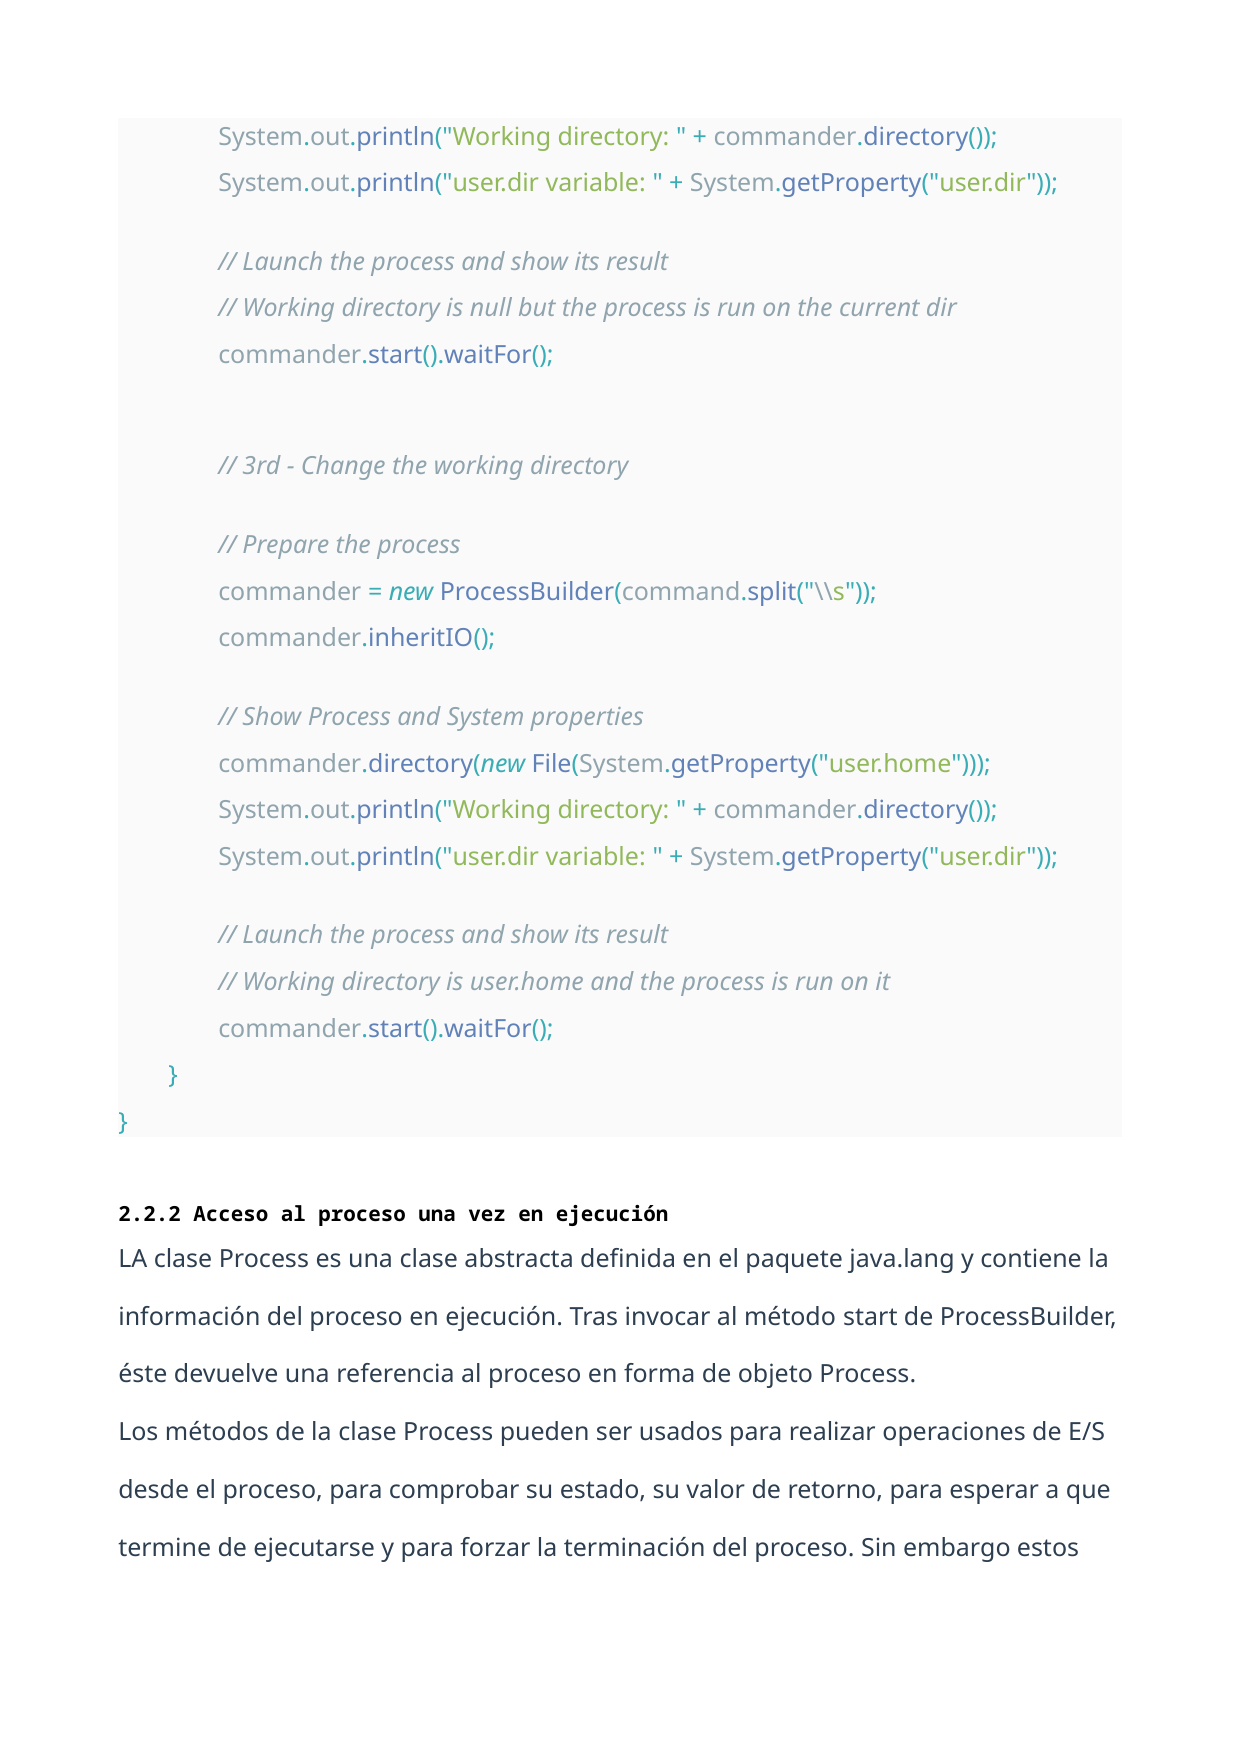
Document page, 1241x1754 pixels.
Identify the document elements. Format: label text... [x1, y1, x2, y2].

text commander = new ProcessBuilder(command.split("\\s")); [118, 573, 1122, 607]
text // Show Process and System properties [118, 699, 1122, 733]
text // Launch the process and show its result [118, 243, 1122, 278]
text // Prepare the process [118, 527, 1122, 561]
text // 3rd - Change the working directory [118, 448, 1122, 482]
text System.out.println("user.dir variable: " + System.getProperty("user.dir")); [118, 838, 1122, 872]
text commander.directory(new File(System.getProperty("user.home"))); [118, 745, 1122, 779]
text // Working directory is user.home and the process is run on it [118, 964, 1122, 998]
text // Working directory is null but the process is run on the current dir [118, 290, 1122, 324]
text commander.start().waitFor(); [118, 337, 1122, 371]
text } [118, 1057, 1122, 1091]
text } [118, 1103, 1122, 1137]
text Los métodos de la clase Process pueden ser usados para realizar operaciones de E/S desde el proceso, para comprobar su estado, su valor de retorno, para esperar a que termine de ejecutarse y para forzar la terminación del proceso. Sin embargo estos [118, 1414, 1122, 1564]
text // Launch the process and show its result [118, 917, 1122, 951]
text commander.start().waitFor(); [118, 1010, 1122, 1044]
text System.out.println("Working directory: " + commander.directory()); [118, 118, 1122, 152]
subtitle 2.2.2 Acceso al proceso una vez en ejecución [118, 1199, 1122, 1228]
text System.out.println("Working directory: " + commander.directory()); [118, 792, 1122, 826]
text LA clase Process es una clase abstracta definida en el paquete java.lang y contiene la información del proceso en ejecución. Tras invocar al método start de ProcessBuilder, éste devuelve una referencia al proceso en forma de objeto Process. [118, 1241, 1122, 1390]
text commander.inheritIO(); [118, 620, 1122, 654]
text System.out.println("user.dir variable: " + System.getProperty("user.dir")); [118, 165, 1122, 199]
